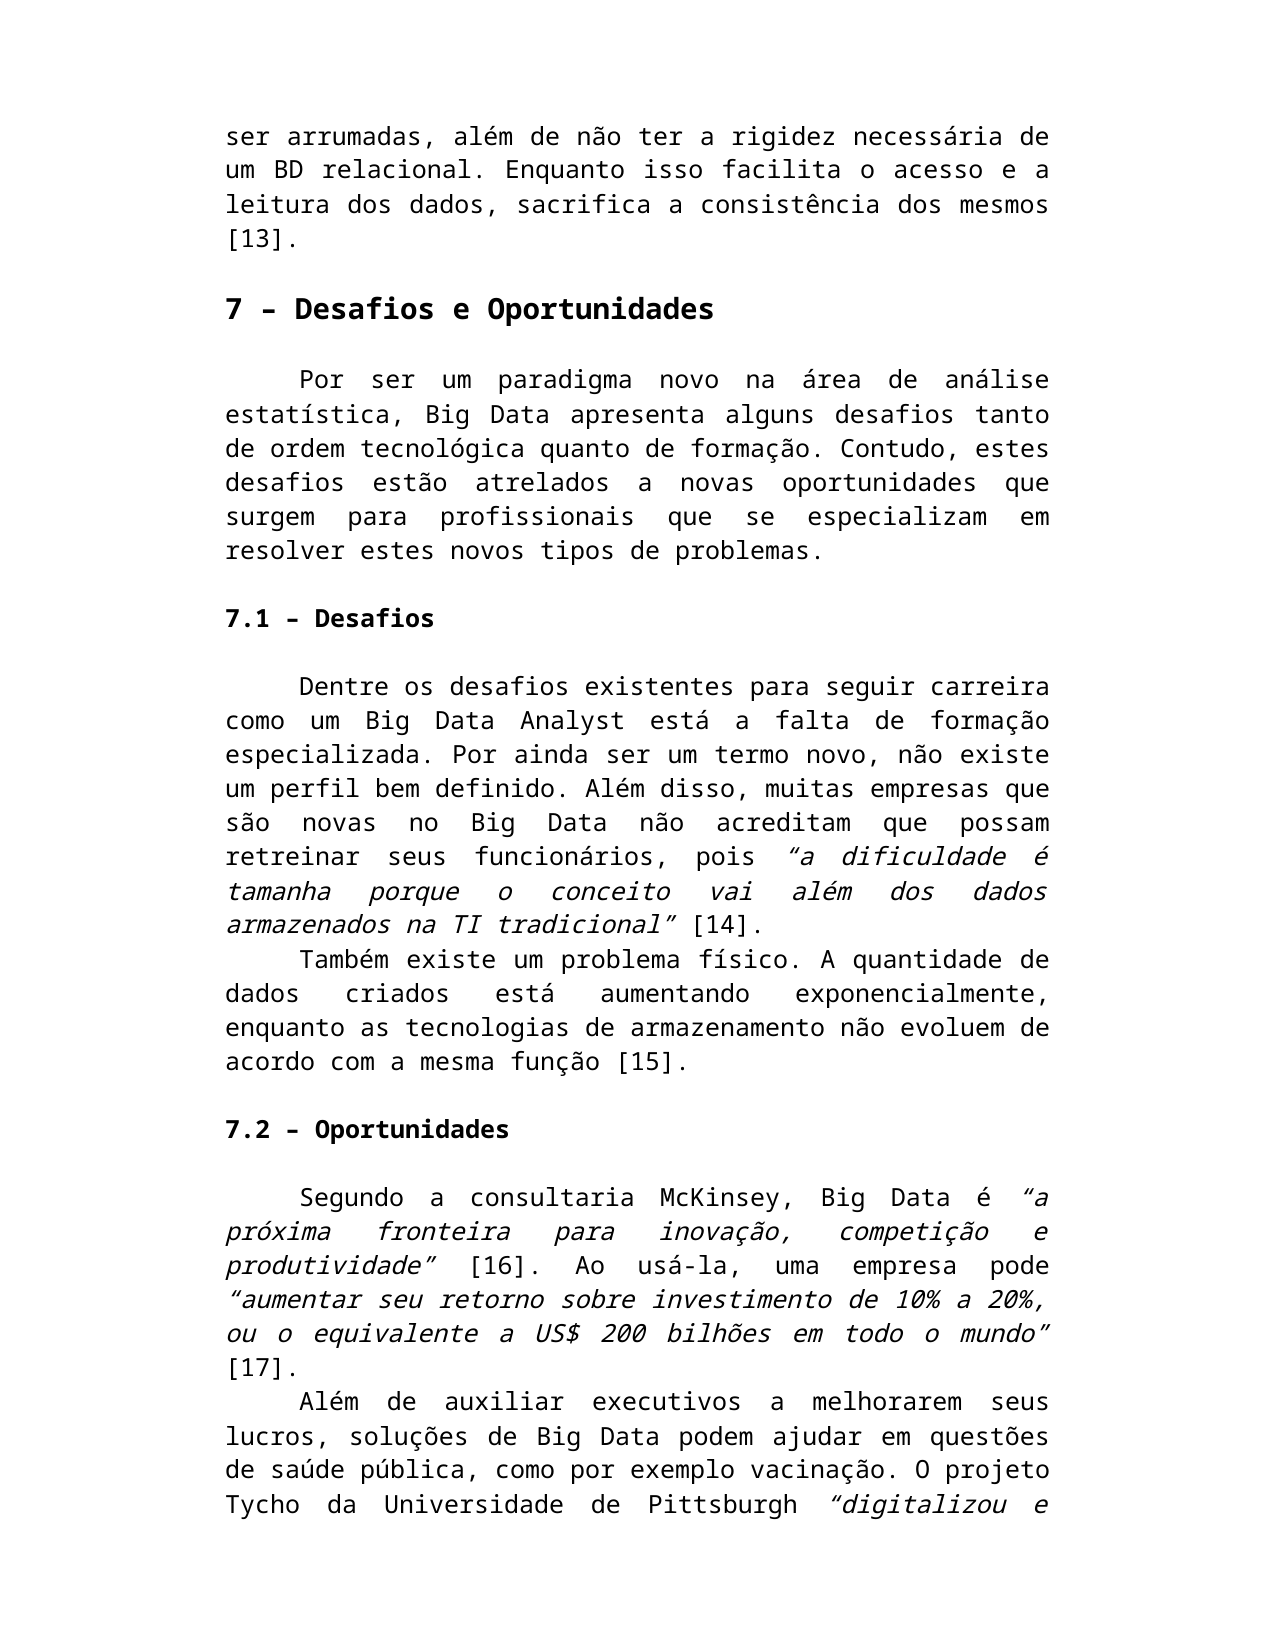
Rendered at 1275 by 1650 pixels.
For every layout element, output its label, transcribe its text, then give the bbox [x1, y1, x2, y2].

text Também existe um problema físico. A quantidade de dados criados está aumentando exponencialmente, enquanto as tecnologias de armazenamento não evoluem de acordo com a mesma função [15]. [225, 941, 1050, 1077]
text Por ser um paradigma novo na área de análise estatística, Big Data apresenta alguns desafios tanto de ordem tecnológica quanto de formação. Contudo, estes desafios estão atrelados a novas oportunidades que surgem para profissionais que se especializam em resolver estes novos tipos de problemas. [225, 362, 1050, 567]
text 7.1 – Desafios [225, 601, 1050, 635]
text Além de auxiliar executivos a melhorarem seus lucros, soluções de Big Data podem ajudar em questões de saúde pública, como por exemplo vacinação. O projeto Tycho da Universidade de Pittsburgh “digitalizou e [225, 1384, 1050, 1520]
text 7.2 – Oportunidades [225, 1112, 1050, 1146]
text Segundo a consultaria McKinsey, Big Data é “a próxima fronteira para inovação, competição e produtividade” [16]. Ao usá-la, uma empresa pode “aumentar seu retorno sobre investimento de 10% a 20%, ou o equivalente a US$ 200 bilhões em todo o mundo” [17]. [225, 1180, 1050, 1384]
text Dentre os desafios existentes para seguir carreira como um Big Data Analyst está a falta de formação especializada. Por ainda ser um termo novo, não existe um perfil bem definido. Além disso, muitas empresas que são novas no Big Data não acreditam que possam retreinar seus funcionários, pois “a dificuldade é tamanha porque o conceito vai além dos dados armazenados na TI tradicional” [14]. [225, 669, 1050, 941]
text ser arrumadas, além de não ter a rigidez necessária de um BD relacional. Enquanto isso facilita o acesso e a leitura dos dados, sacrifica a consistência dos mesmos [13]. [225, 118, 1050, 254]
text 7 – Desafios e Oportunidades [225, 288, 1050, 328]
